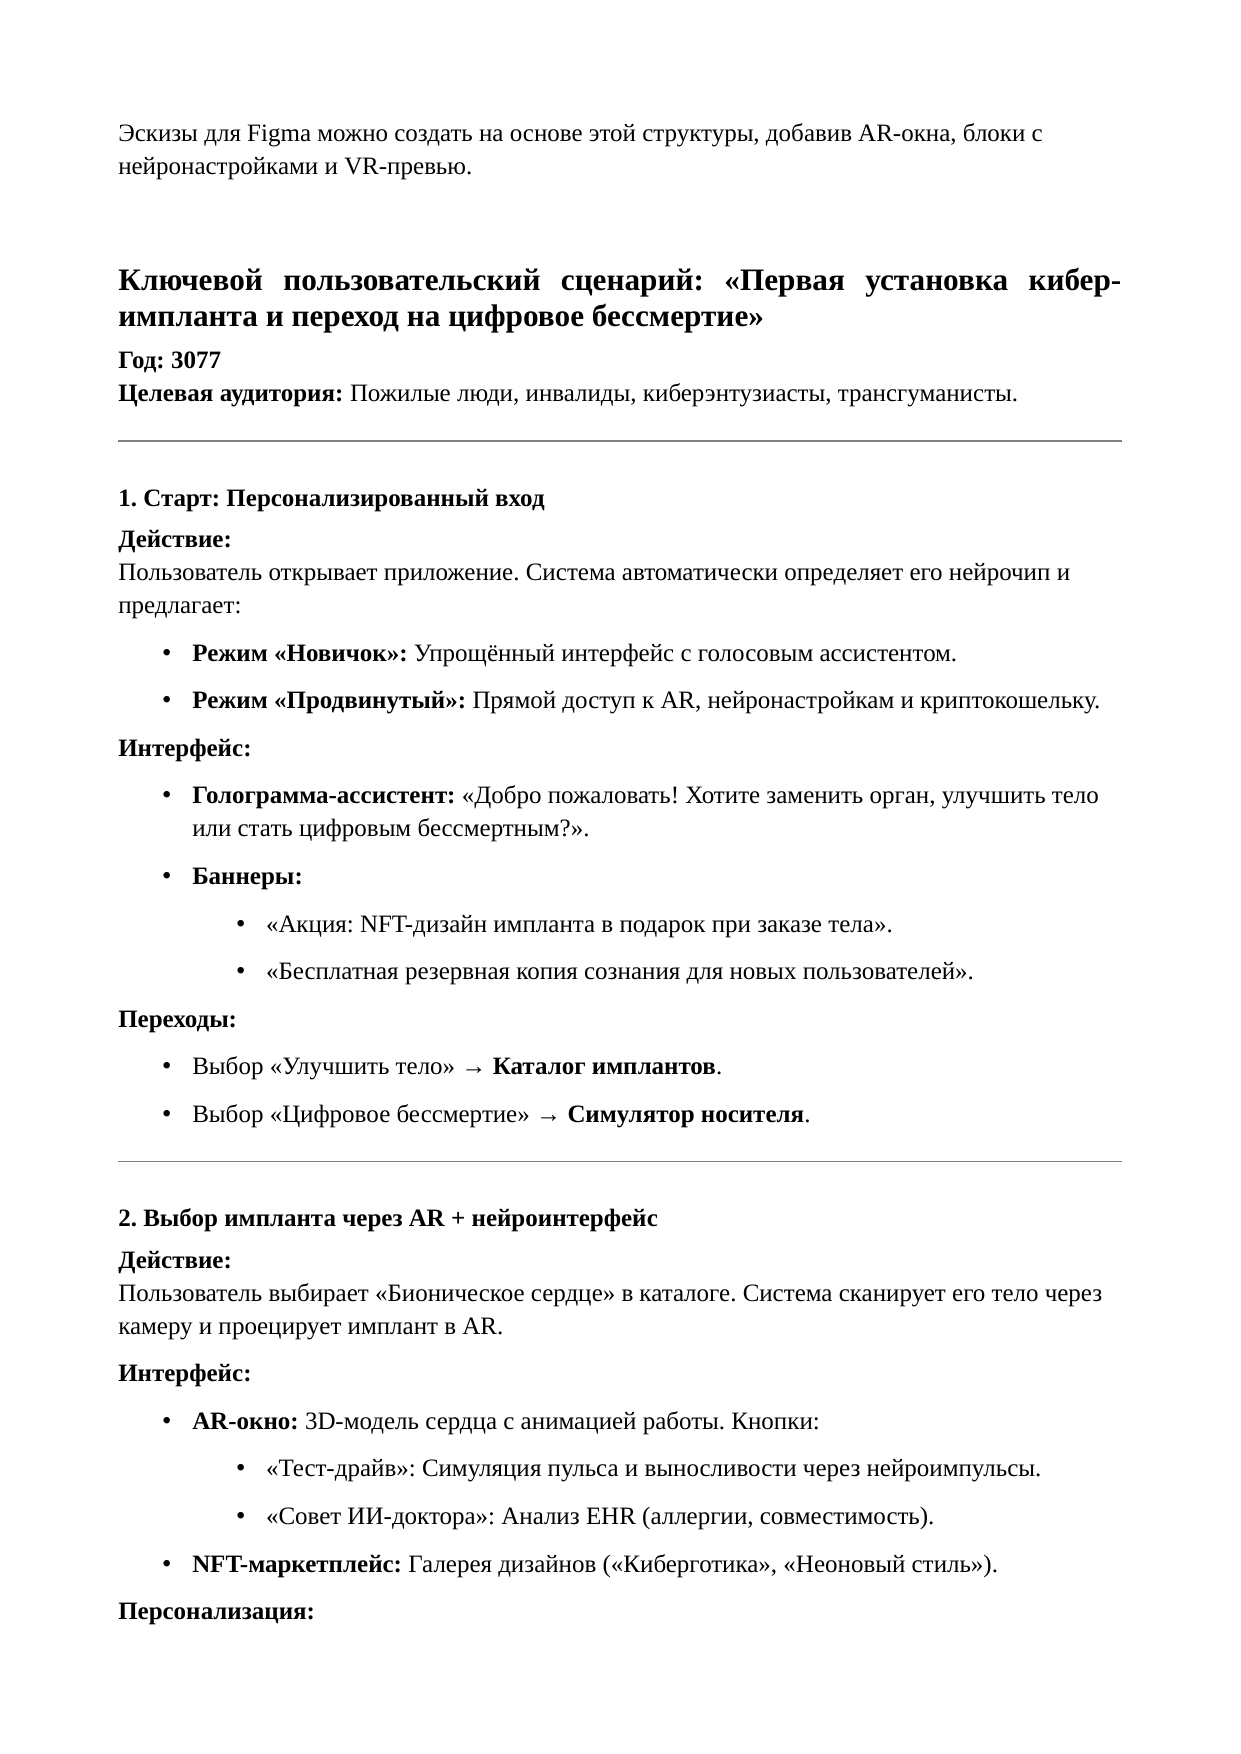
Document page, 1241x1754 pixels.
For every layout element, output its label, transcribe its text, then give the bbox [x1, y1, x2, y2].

list Баннеры: [162, 861, 1122, 890]
subtitle 1. Старт: Персонализированный вход [118, 483, 1122, 511]
list Голограмма-ассистент: «Добро пожаловать! Хотите заменить орган, улучшить тело или стать цифровым бессмертным?». [162, 780, 1122, 842]
text Интерфейс: [118, 1358, 1122, 1387]
subtitle 2. Выбор импланта через AR + нейроинтерфейс [118, 1203, 1122, 1232]
list «Совет ИИ-доктора»: Анализ EHR (аллергии, совместимость). [236, 1501, 1122, 1530]
text Переходы: [118, 1004, 1122, 1033]
list «Акция: NFT-дизайн импланта в подарок при заказе тела». [236, 909, 1122, 937]
list Выбор «Цифровое бессмертие» → Симулятор носителя. [162, 1099, 1122, 1128]
subtitle Ключевой пользовательский сценарий: «Первая установка кибер-импланта и переход на цифровое бессмертие» [118, 261, 1122, 333]
list Режим «Новичок»: Упрощённый интерфейс с голосовым ассистентом. [162, 638, 1122, 666]
text Эскизы для Figma можно создать на основе этой структуры, добавив AR-окна, блоки с нейронастройками и VR-превью. [118, 118, 1122, 180]
text Действие: Пользователь выбирает «Бионическое сердце» в каталоге. Система сканирует его тело через камеру и проецирует имплант в AR. [118, 1245, 1122, 1339]
text Год: 3077 Целевая аудитория: Пожилые люди, инвалиды, киберэнтузиасты, трансгуманисты. [118, 345, 1122, 407]
list AR-окно: 3D-модель сердца с анимацией работы. Кнопки: [162, 1406, 1122, 1435]
list Режим «Продвинутый»: Прямой доступ к AR, нейронастройкам и криптокошельку. [162, 685, 1122, 714]
text Персонализация: [118, 1596, 1122, 1625]
text Действие: Пользователь открывает приложение. Система автоматически определяет его нейрочип и предлагает: [118, 524, 1122, 619]
list Выбор «Улучшить тело» → Каталог имплантов. [162, 1051, 1122, 1080]
list «Бесплатная резервная копия сознания для новых пользователей». [236, 956, 1122, 985]
list «Тест-драйв»: Симуляция пульса и выносливости через нейроимпульсы. [236, 1453, 1122, 1482]
text Интерфейс: [118, 733, 1122, 762]
list NFT-маркетплейс: Галерея дизайнов («Киберготика», «Неоновый стиль»). [162, 1549, 1122, 1577]
